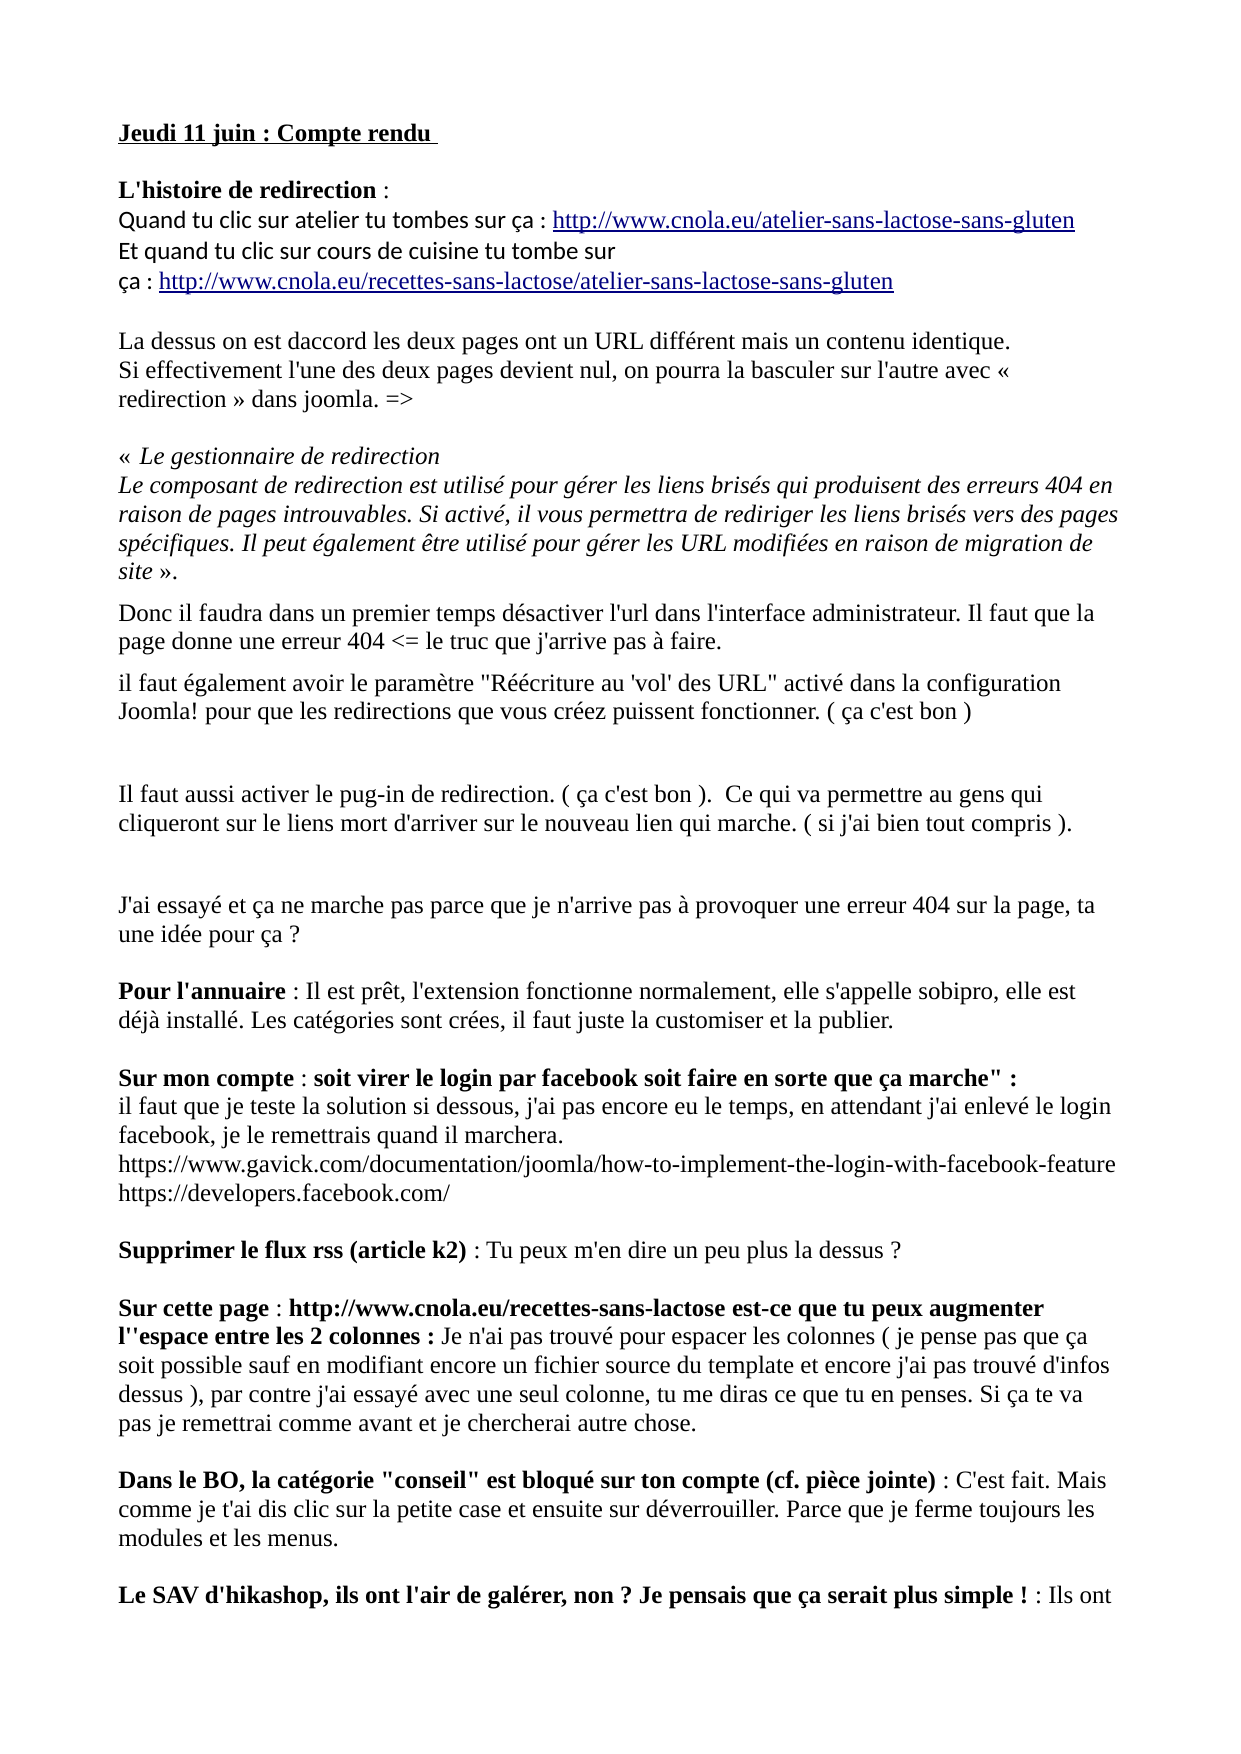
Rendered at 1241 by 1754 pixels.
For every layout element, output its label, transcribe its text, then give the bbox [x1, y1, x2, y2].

text Quand tu clic sur atelier tu tombes sur ça : http://www.cnola.eu/atelier-sans-lactose-sans-gluten [118, 204, 1122, 235]
text Et quand tu clic sur cours de cuisine tu tombe sur ça : http://www.cnola.eu/recettes-sans-lactose/atelier-sans-lactose-sans-gluten [118, 235, 1122, 296]
text il faut également avoir le paramètre "Réécriture au 'vol' des URL" activé dans la configuration Joomla! pour que les redirections que vous créez puissent fonctionner. ( ça c'est bon ) [118, 668, 1122, 725]
text L'histoire de redirection : [118, 176, 1122, 204]
text Sur mon compte : soit virer le login par facebook soit faire en sorte que ça marche" : [118, 1063, 1122, 1091]
text J'ai essayé et ça ne marche pas parce que je n'arrive pas à provoquer une erreur 404 sur la page, ta une idée pour ça ? [118, 890, 1122, 948]
text Pour l'annuaire : Il est prêt, l'extension fonctionne normalement, elle s'appelle sobipro, elle est déjà installé. Les catégories sont crées, il faut juste la customiser et la publier. [118, 976, 1122, 1034]
text « Le gestionnaire de redirection [118, 441, 1122, 470]
text Supprimer le flux rss (article k2) : Tu peux m'en dire un peu plus la dessus ? [118, 1235, 1122, 1264]
text Le composant de redirection est utilisé pour gérer les liens brisés qui produisent des erreurs 404 en raison de pages introuvables. Si activé, il vous permettra de rediriger les liens brisés vers des pages spécifiques. Il peut également être utilisé pour gérer les URL modifiées en raison de migration de site ». [118, 470, 1122, 585]
text Il faut aussi activer le pug-in de redirection. ( ça c'est bon ). Ce qui va permettre au gens qui cliqueront sur le liens mort d'arriver sur le nouveau lien qui marche. ( si j'ai bien tout compris ). [118, 779, 1122, 836]
text Le SAV d'hikashop, ils ont l'air de galérer, non ? Je pensais que ça serait plus simple ! : Ils ont [118, 1580, 1122, 1609]
text La dessus on est daccord les deux pages ont un URL différent mais un contenu identique. [118, 326, 1122, 355]
text il faut que je teste la solution si dessous, j'ai pas encore eu le temps, en attendant j'ai enlevé le login facebook, je le remettrais quand il marchera. [118, 1091, 1122, 1149]
text https://developers.facebook.com/ [118, 1178, 1122, 1206]
text Sur cette page : http://www.cnola.eu/recettes-sans-lactose est-ce que tu peux augmenter l''espace entre les 2 colonnes : Je n'ai pas trouvé pour espacer les colonnes ( je pense pas que ça soit possible sauf en modifiant encore un fichier source du template et encore j'ai pas trouvé d'infos dessus ), par contre j'ai essayé avec une seul colonne, tu me diras ce que tu en penses. Si ça te va pas je remettrai comme avant et je chercherai autre chose. [118, 1293, 1122, 1436]
text Donc il faudra dans un premier temps désactiver l'url dans l'interface administrateur. Il faut que la page donne une erreur 404 <= le truc que j'arrive pas à faire. [118, 598, 1122, 655]
text Si effectivement l'une des deux pages devient nul, on pourra la basculer sur l'autre avec « redirection » dans joomla. => [118, 355, 1122, 413]
text Dans le BO, la catégorie "conseil" est bloqué sur ton compte (cf. pièce jointe) : C'est fait. Mais comme je t'ai dis clic sur la petite case et ensuite sur déverrouiller. Parce que je ferme toujours les modules et les menus. [118, 1465, 1122, 1551]
text Jeudi 11 juin : Compte rendu [118, 118, 1122, 147]
text https://www.gavick.com/documentation/joomla/how-to-implement-the-login-with-facebook-feature [118, 1149, 1122, 1178]
